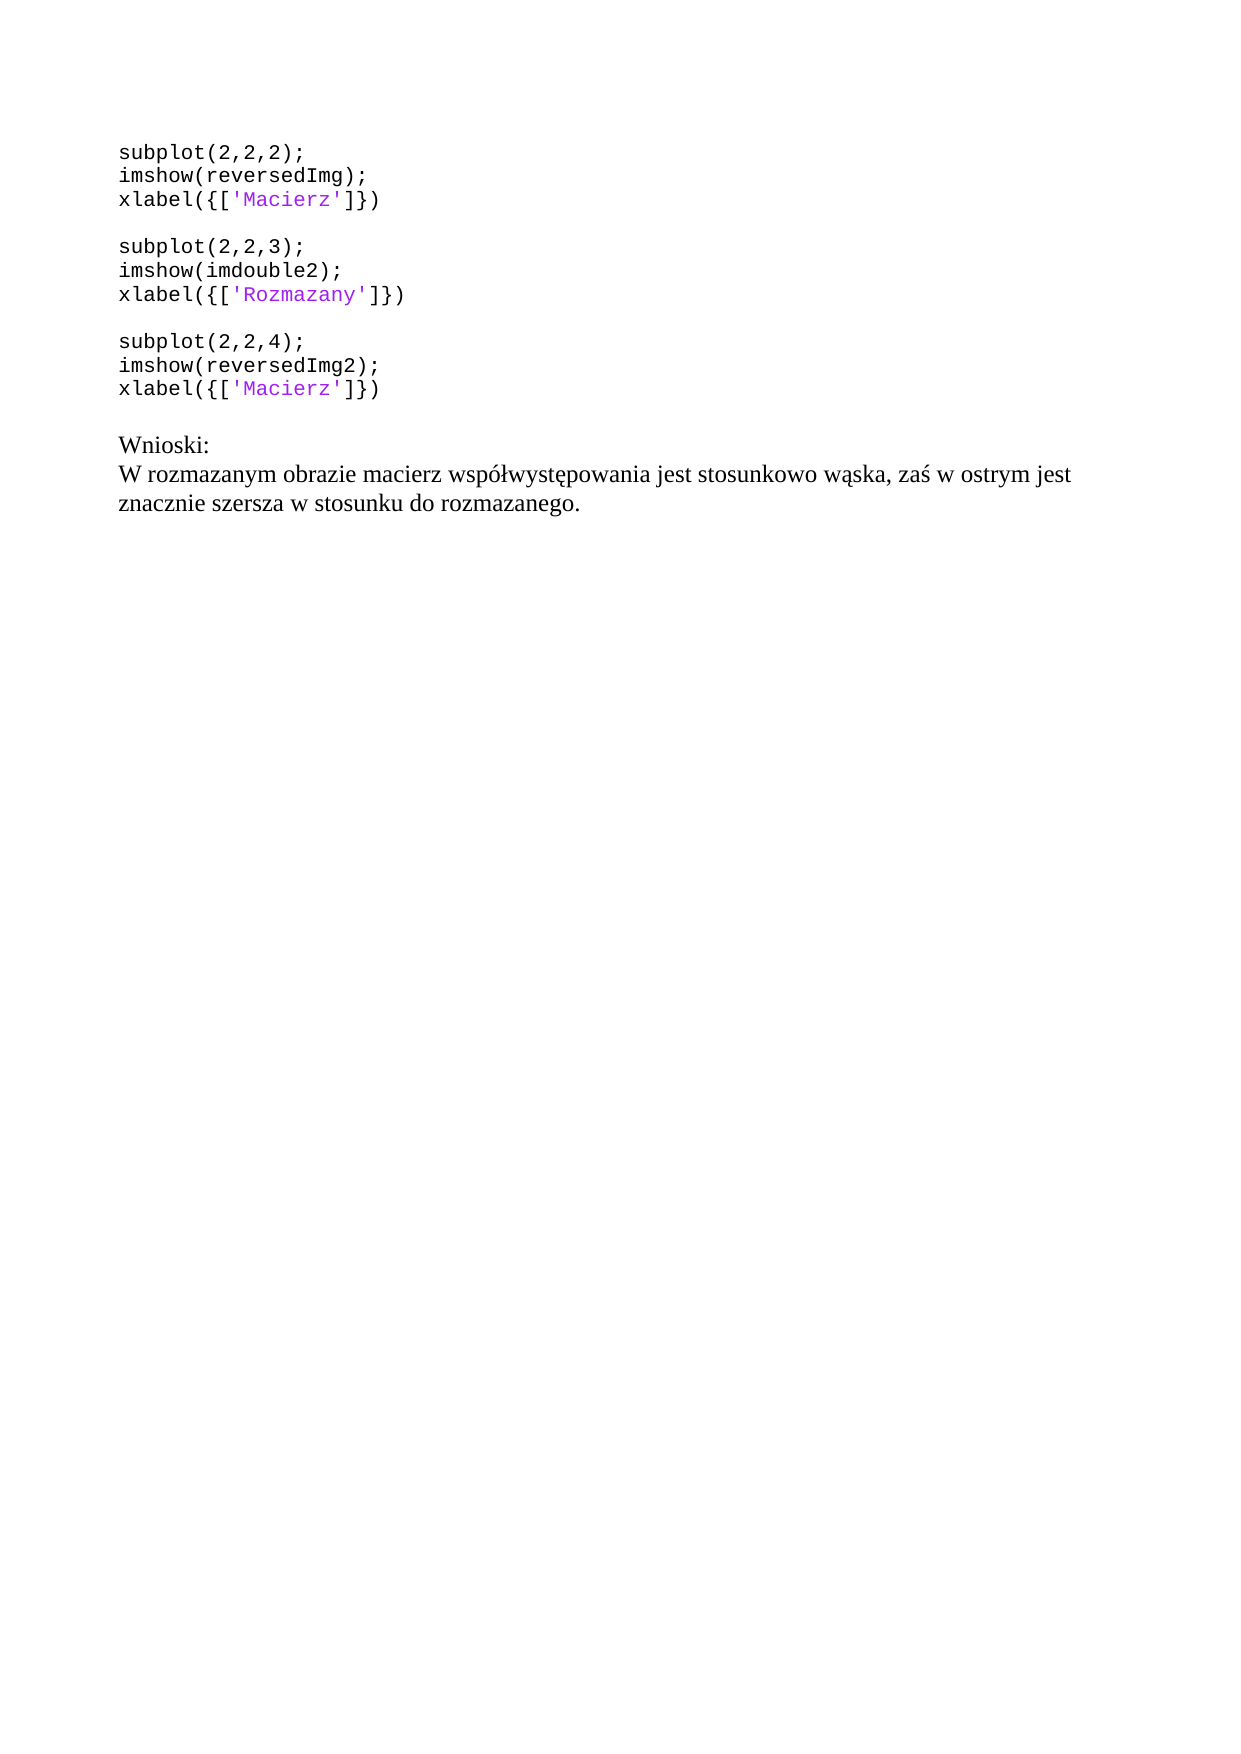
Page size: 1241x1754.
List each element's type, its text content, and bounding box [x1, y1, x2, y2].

text W rozmazanym obrazie macierz współwystępowania jest stosunkowo wąska, zaś w ostrym jest znacznie szersza w stosunku do rozmazanego. [118, 459, 1122, 517]
text imshow(imdouble2); [118, 260, 1122, 284]
text subplot(2,2,2); [118, 142, 1122, 165]
text Wnioski: [118, 431, 1122, 459]
text subplot(2,2,4); [118, 331, 1122, 354]
text xlabel({['Rozmazany']}) [118, 284, 1122, 307]
text xlabel({['Macierz']}) [118, 189, 1122, 213]
text imshow(reversedImg); [118, 165, 1122, 189]
text xlabel({['Macierz']}) [118, 378, 1122, 402]
text subplot(2,2,3); [118, 236, 1122, 260]
text imshow(reversedImg2); [118, 354, 1122, 378]
